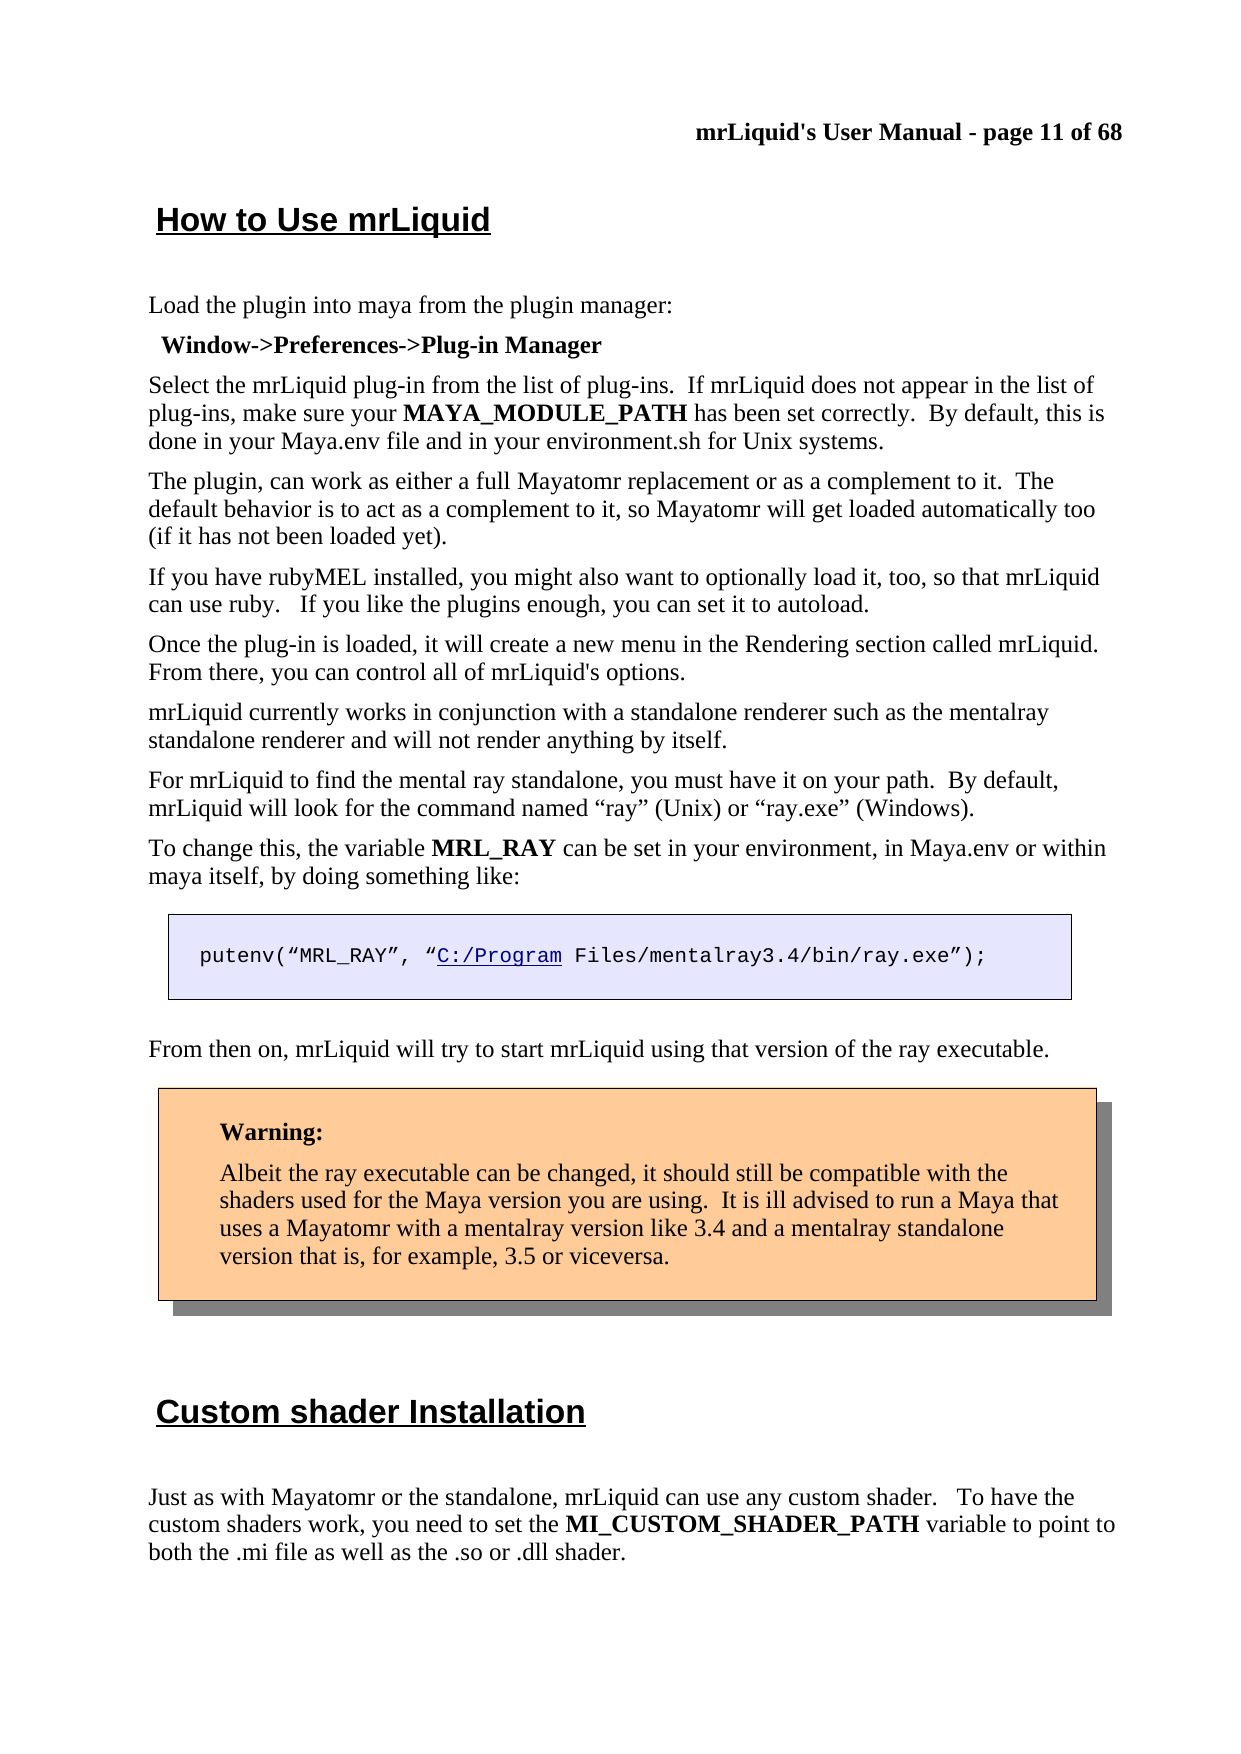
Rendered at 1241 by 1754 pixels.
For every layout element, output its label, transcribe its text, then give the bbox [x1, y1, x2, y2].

text To change this, the variable MRL_RAY can be set in your environment, in Maya.env or within maya itself, by doing something like: [148, 834, 1122, 890]
text The plugin, can work as either a full Mayatomr replacement or as a complement to it. The default behavior is to act as a complement to it, so Mayatomr will get loaded automatically too (if it has not been loaded yet). [148, 467, 1122, 550]
text Load the plugin into maya from the plugin manager: [148, 291, 1122, 319]
text Once the plug-in is loaded, it will create a new menu in the Rendering section called mrLiquid. From there, you can control all of mrLiquid's options. [148, 631, 1122, 686]
text Window->Preferences->Plug-in Manager [148, 331, 1122, 359]
text mrLiquid currently works in conjunction with a standalone renderer such as the mentalray standalone renderer and will not render anything by itself. [148, 698, 1122, 754]
text Select the mrLiquid plug-in from the list of plug-ins. If mrLiquid does not appear in the list of plug-ins, make sure your MAYA_MODULE_PATH has been set correctly. By default, this is done in your Maya.env file and in your environment.sh for Unix systems. [148, 371, 1122, 454]
text Warning: [219, 1118, 1066, 1146]
text For mrLiquid to find the mental ray standalone, you must have it on your path. By default, mrLiquid will look for the command named “ray” (Unix) or “ray.exe” (Windows). [148, 766, 1122, 822]
text If you have rubyMEL installed, you might also want to optionally load it, too, so that mrLiquid can use ruby. If you like the plugins enough, you can set it to autoload. [148, 563, 1122, 618]
text Just as with Mayatomr or the standalone, mrLiquid can use any custom shader. To have the custom shaders work, you need to set the MI_CUSTOM_SHADER_PATH variable to point to both the .mi file as well as the .so or .dll shader. [148, 1483, 1122, 1566]
text From then on, mrLiquid will try to start mrLiquid using that version of the ray executable. [148, 1035, 1122, 1063]
text Albeit the ray executable can be changed, it should still be compatible with the shaders used for the Maya version you are using. It is ill advised to run a Maya that uses a Mayatomr with a mentalray version like 3.4 and a mentalray standalone version that is, for example, 3.5 or viceversa. [219, 1159, 1066, 1269]
text putenv(“MRL_RAY”, “C:/Program Files/mentalray3.4/bin/ray.exe”); [199, 945, 1041, 969]
subtitle How to Use mrLiquid [118, 201, 1122, 238]
subtitle Custom shader Installation [118, 1393, 1122, 1430]
